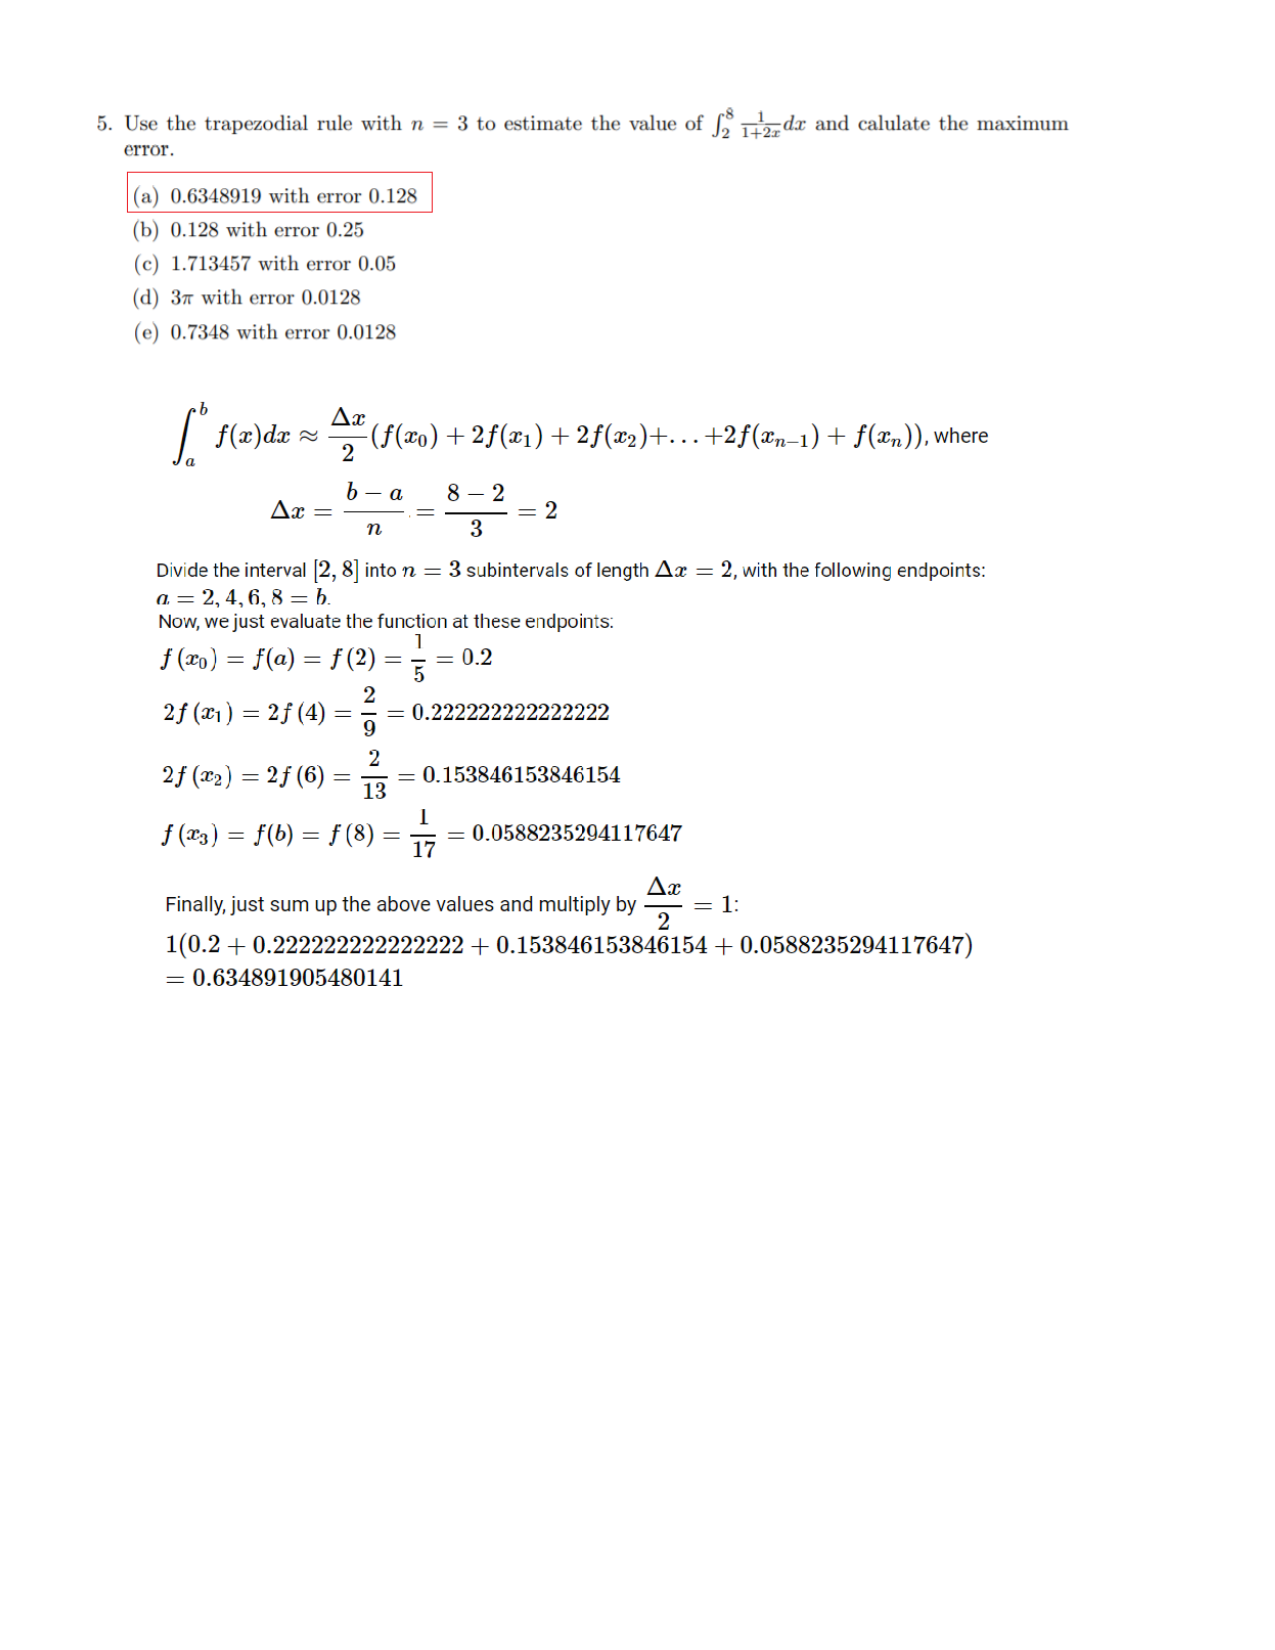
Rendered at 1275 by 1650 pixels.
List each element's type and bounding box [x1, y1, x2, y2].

picture [84, 94, 1123, 1031]
